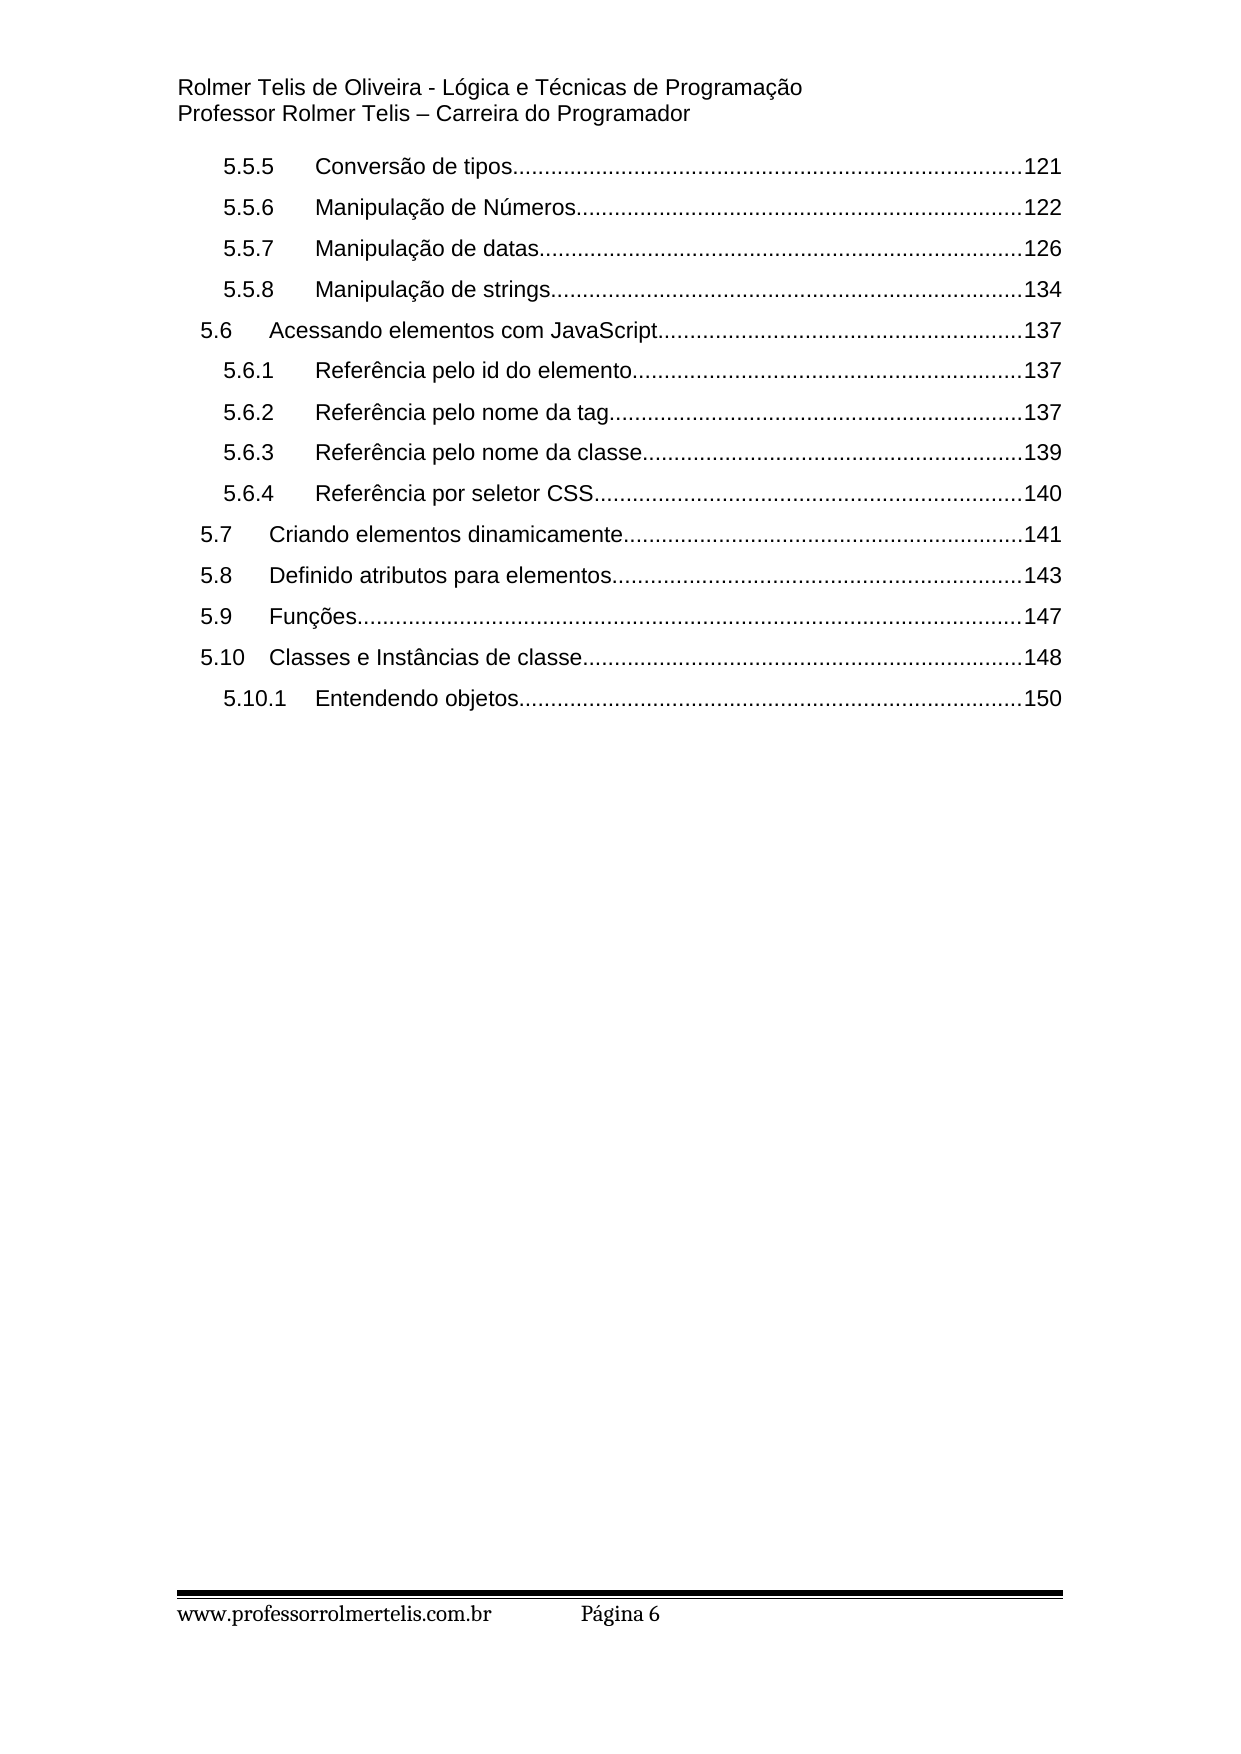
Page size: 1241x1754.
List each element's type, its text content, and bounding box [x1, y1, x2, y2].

text 5.5.5 Conversão de tipos 121 [223, 153, 1063, 179]
text 5.6.1 Referência pelo id do elemento 137 [223, 357, 1063, 384]
text 5.8 Definido atributos para elementos 143 [200, 562, 1063, 588]
text 5.5.8 Manipulação de strings 134 [223, 276, 1063, 302]
text 5.6.2 Referência pelo nome da tag 137 [223, 398, 1063, 425]
text 5.6 Acessando elementos com JavaScript 137 [200, 317, 1063, 343]
text 5.5.6 Manipulação de Números 122 [223, 194, 1063, 220]
text 5.5.7 Manipulação de datas 126 [223, 235, 1063, 261]
text 5.7 Criando elementos dinamicamente 141 [200, 521, 1063, 548]
text 5.6.3 Referência pelo nome da classe 139 [223, 439, 1063, 466]
text 5.10.1 Entendendo objetos 150 [223, 685, 1063, 711]
text 5.10 Classes e Instâncias de classe 148 [200, 644, 1063, 670]
text 5.6.4 Referência por seletor CSS 140 [223, 480, 1063, 507]
text 5.9 Funções 147 [200, 603, 1063, 629]
